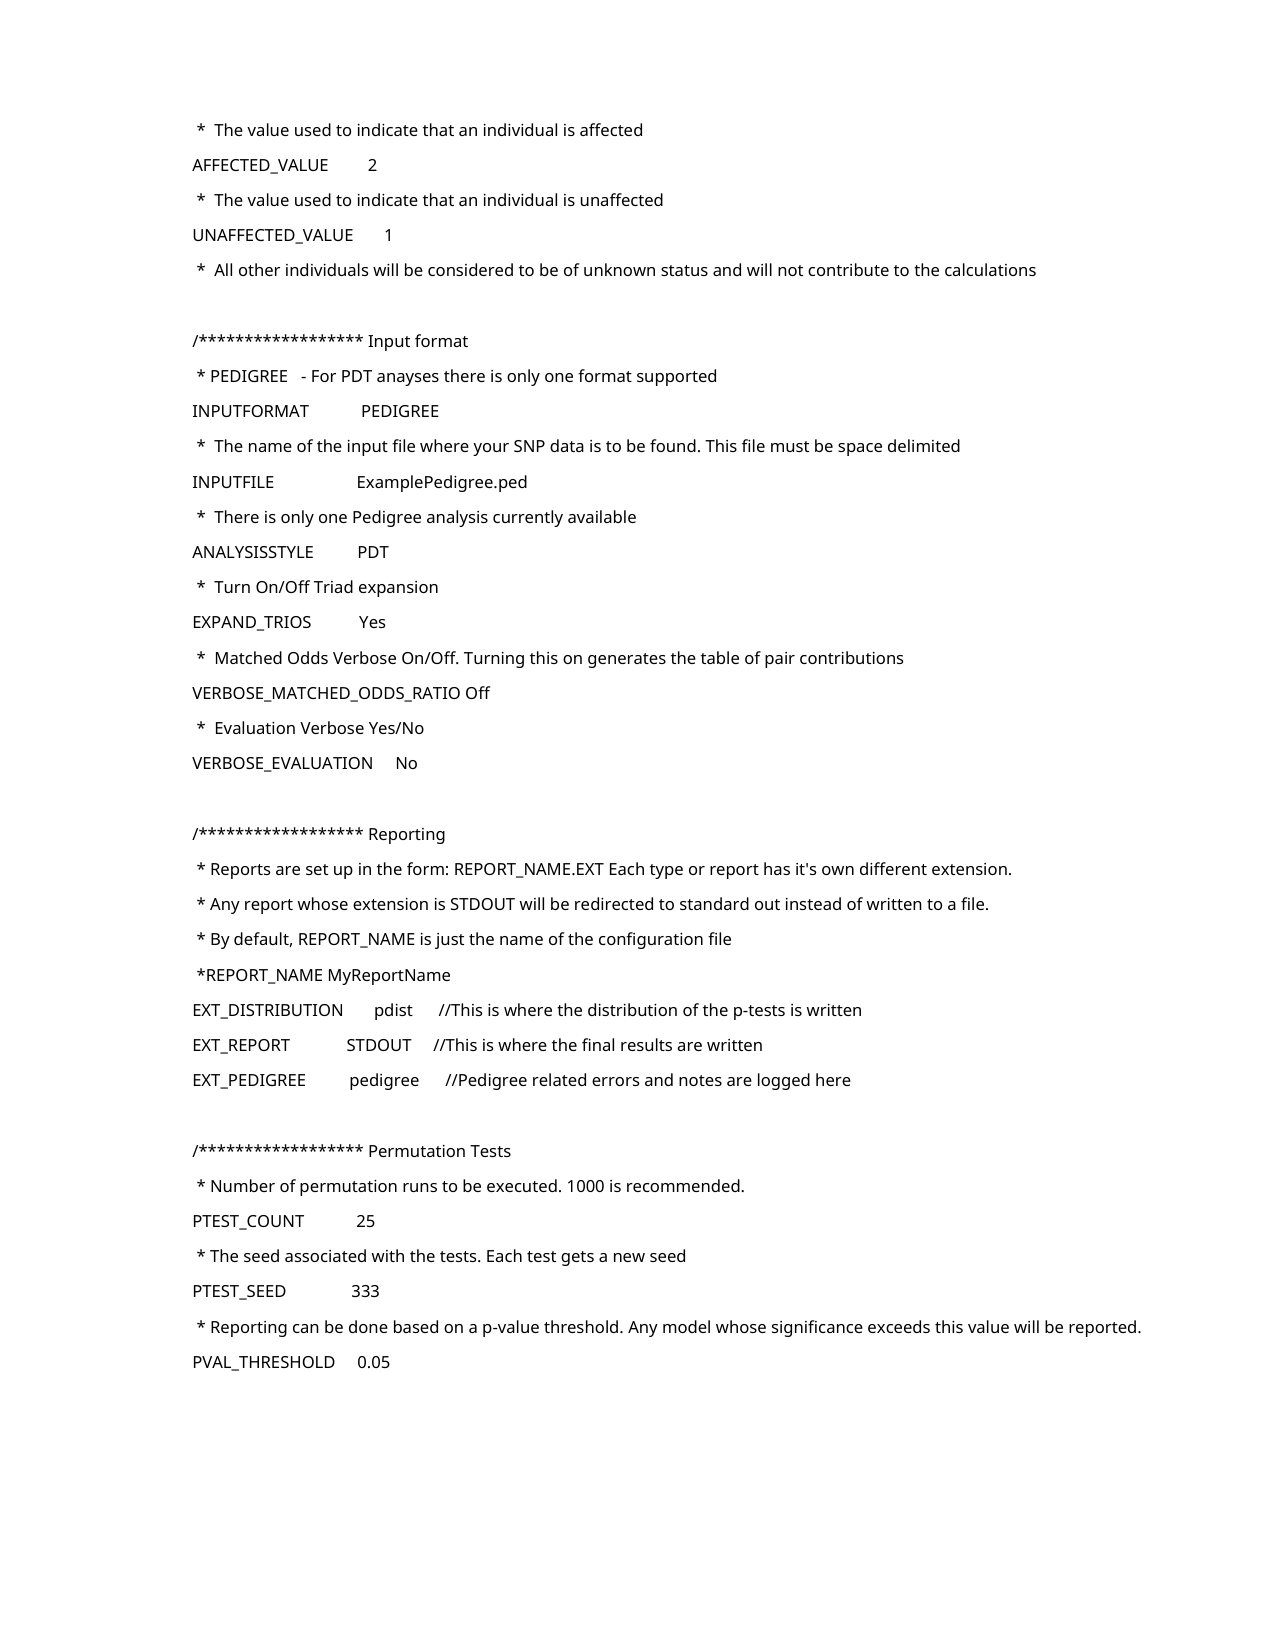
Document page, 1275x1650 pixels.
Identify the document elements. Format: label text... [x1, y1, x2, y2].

text VERBOSE_MATCHED_ODDS_RATIO Off [192, 681, 1157, 704]
text INPUTFILE ExamplePedigree.ped [192, 470, 1157, 493]
text EXPAND_TRIOS Yes [192, 611, 1157, 634]
text * The seed associated with the tests. Each test gets a new seed [192, 1245, 1157, 1267]
text * Any report whose extension is STDOUT will be redirected to standard out instead of written to a file. [192, 893, 1157, 915]
text PVAL_THRESHOLD 0.05 [192, 1350, 1157, 1373]
text AFFECTED_VALUE 2 [192, 153, 1157, 176]
text * Number of permutation runs to be executed. 1000 is recommended. [192, 1174, 1157, 1197]
text PTEST_COUNT 25 [192, 1209, 1157, 1232]
text VERBOSE_EVALUATION No [192, 752, 1157, 774]
text * There is only one Pedigree analysis currently available [192, 505, 1157, 528]
text * Evaluation Verbose Yes/No [192, 717, 1157, 739]
text * Reports are set up in the form: REPORT_NAME.EXT Each type or report has it's own different extension. [192, 857, 1157, 880]
text * Reporting can be done based on a p-value threshold. Any model whose significance exceeds this value will be reported. [192, 1315, 1157, 1338]
text PTEST_SEED 333 [192, 1280, 1157, 1303]
text UNAFFECTED_VALUE 1 [192, 224, 1157, 246]
text * The value used to indicate that an individual is affected [192, 118, 1157, 141]
text EXT_PEDIGREE pedigree //Pedigree related errors and notes are logged here [192, 1069, 1157, 1091]
text /****************** Input format [192, 329, 1157, 352]
text INPUTFORMAT PEDIGREE [192, 400, 1157, 422]
text * By default, REPORT_NAME is just the name of the configuration file [192, 928, 1157, 951]
text /****************** Reporting [192, 822, 1157, 845]
text EXT_REPORT STDOUT //This is where the final results are written [192, 1033, 1157, 1056]
text * Matched Odds Verbose On/Off. Turning this on generates the table of pair contributions [192, 646, 1157, 669]
text * Turn On/Off Triad expansion [192, 576, 1157, 598]
text /****************** Permutation Tests [192, 1139, 1157, 1162]
text EXT_DISTRIBUTION pdist //This is where the distribution of the p-tests is written [192, 998, 1157, 1021]
text *REPORT_NAME MyReportName [192, 963, 1157, 986]
text * PEDIGREE - For PDT anayses there is only one format supported [192, 364, 1157, 387]
text * The value used to indicate that an individual is unaffected [192, 188, 1157, 211]
text ANALYSISSTYLE PDT [192, 541, 1157, 563]
text * The name of the input file where your SNP data is to be found. This file must be space delimited [192, 435, 1157, 458]
text * All other individuals will be considered to be of unknown status and will not contribute to the calculations [192, 259, 1157, 282]
